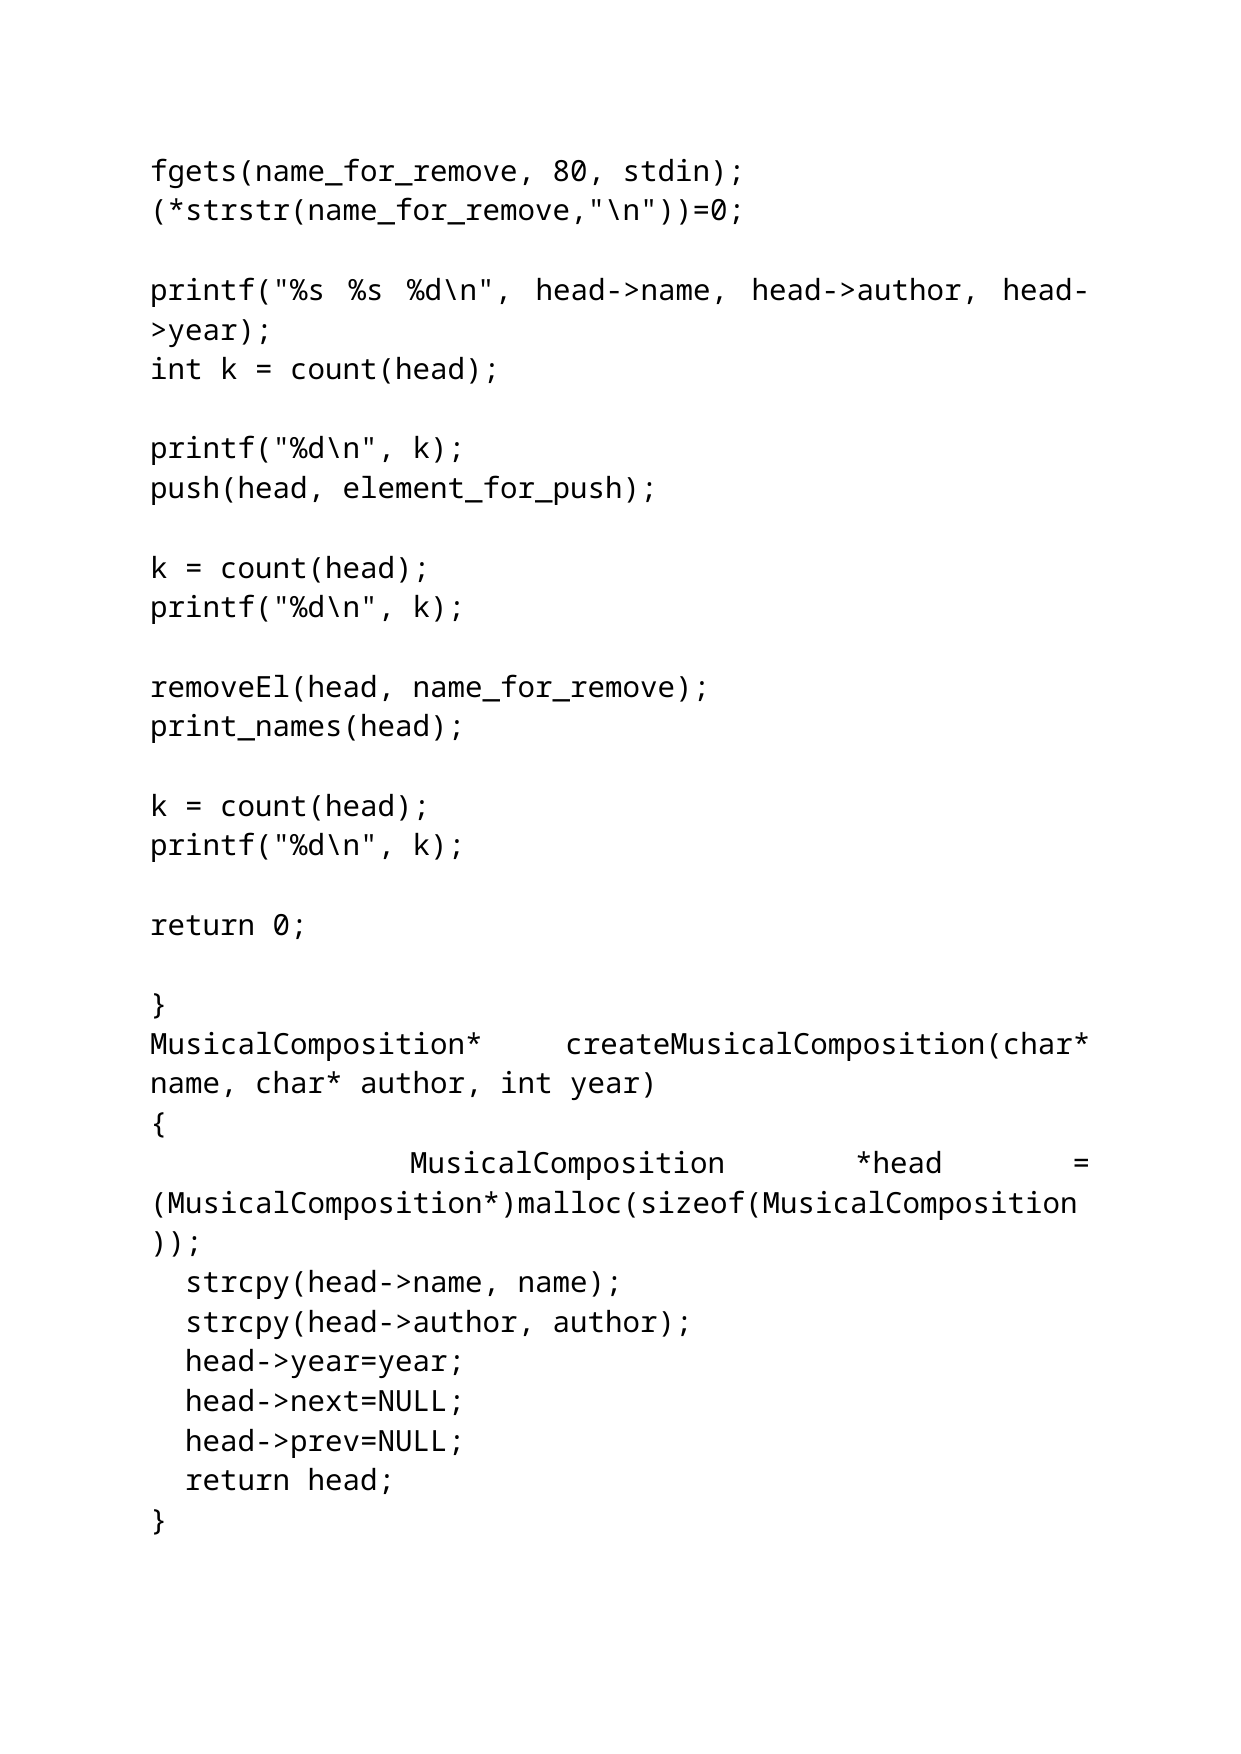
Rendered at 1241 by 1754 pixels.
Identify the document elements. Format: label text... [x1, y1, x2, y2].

text printf("%d\n", k); [150, 587, 1090, 626]
text strcpy(head->name, name); [150, 1261, 1090, 1301]
text { [150, 1102, 1090, 1142]
text return 0; [150, 904, 1090, 944]
text } [150, 983, 1090, 1023]
text k = count(head); [150, 547, 1090, 587]
text head->prev=NULL; [150, 1420, 1090, 1460]
text fgets(name_for_remove, 80, stdin); [150, 150, 1090, 190]
text } [150, 1499, 1090, 1539]
text MusicalComposition *head = (MusicalComposition*)malloc(sizeof(MusicalComposition)); [150, 1142, 1090, 1261]
text k = count(head); [150, 785, 1090, 825]
text push(head, element_for_push); [150, 467, 1090, 507]
text strcpy(head->author, author); [150, 1301, 1090, 1341]
text return head; [150, 1460, 1090, 1499]
text MusicalComposition* createMusicalComposition(char* name, char* author, int year) [150, 1023, 1090, 1102]
text printf("%d\n", k); [150, 825, 1090, 864]
text print_names(head); [150, 706, 1090, 745]
text head->year=year; [150, 1341, 1090, 1380]
text printf("%s %s %d\n", head->name, head->author, head->year); [150, 269, 1090, 348]
text removeEl(head, name_for_remove); [150, 666, 1090, 706]
text head->next=NULL; [150, 1380, 1090, 1420]
text (*strstr(name_for_remove,"\n"))=0; [150, 190, 1090, 229]
text int k = count(head); [150, 348, 1090, 388]
text printf("%d\n", k); [150, 428, 1090, 467]
